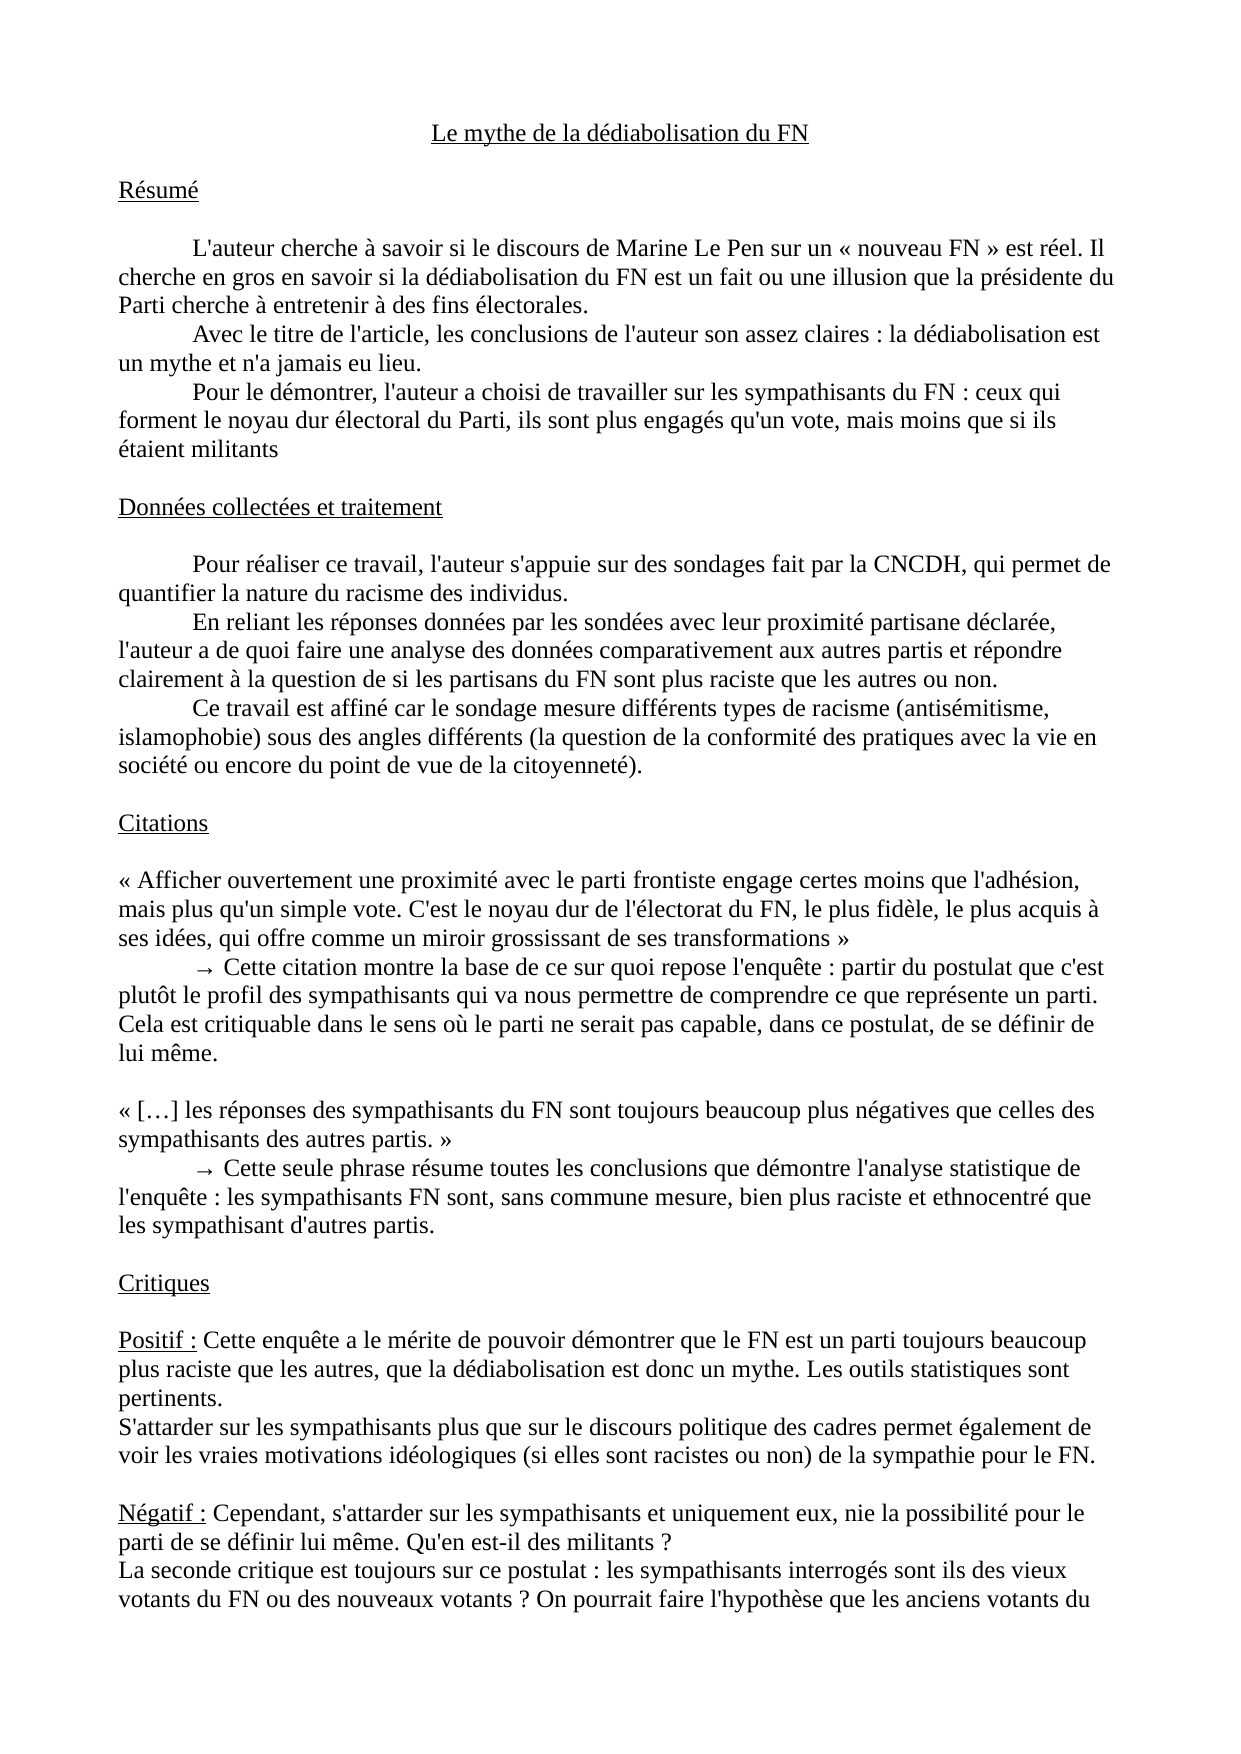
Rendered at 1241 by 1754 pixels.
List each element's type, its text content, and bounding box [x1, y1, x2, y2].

text En reliant les réponses données par les sondées avec leur proximité partisane déclarée, l'auteur a de quoi faire une analyse des données comparativement aux autres partis et répondre clairement à la question de si les partisans du FN sont plus raciste que les autres ou non. [118, 607, 1122, 693]
text Pour réaliser ce travail, l'auteur s'appuie sur des sondages fait par la CNCDH, qui permet de quantifier la nature du racisme des individus. [118, 549, 1122, 607]
text Négatif : Cependant, s'attarder sur les sympathisants et uniquement eux, nie la possibilité pour le parti de se définir lui même. Qu'en est-il des militants ? [118, 1498, 1122, 1556]
text → Cette seule phrase résume toutes les conclusions que démontre l'analyse statistique de l'enquête : les sympathisants FN sont, sans commune mesure, bien plus raciste et ethnocentré que les sympathisant d'autres partis. [118, 1153, 1122, 1239]
text La seconde critique est toujours sur ce postulat : les sympathisants interrogés sont ils des vieux votants du FN ou des nouveaux votants ? On pourrait faire l'hypothèse que les anciens votants du [118, 1556, 1122, 1613]
text Le mythe de la dédiabolisation du FN [118, 118, 1122, 147]
text S'attarder sur les sympathisants plus que sur le discours politique des cadres permet également de voir les vraies motivations idéologiques (si elles sont racistes ou non) de la sympathie pour le FN. [118, 1412, 1122, 1469]
text Données collectées et traitement [118, 492, 1122, 521]
text Ce travail est affiné car le sondage mesure différents types de racisme (antisémitisme, islamophobie) sous des angles différents (la question de la conformité des pratiques avec la vie en société ou encore du point de vue de la citoyenneté). [118, 693, 1122, 779]
text Résumé [118, 176, 1122, 204]
text Citations [118, 808, 1122, 837]
text L'auteur cherche à savoir si le discours de Marine Le Pen sur un « nouveau FN » est réel. Il cherche en gros en savoir si la dédiabolisation du FN est un fait ou une illusion que la présidente du Parti cherche à entretenir à des fins électorales. [118, 233, 1122, 319]
text Pour le démontrer, l'auteur a choisi de travailler sur les sympathisants du FN : ceux qui forment le noyau dur électoral du Parti, ils sont plus engagés qu'un vote, mais moins que si ils étaient militants [118, 377, 1122, 463]
text « Afficher ouvertement une proximité avec le parti frontiste engage certes moins que l'adhésion, mais plus qu'un simple vote. C'est le noyau dur de l'électorat du FN, le plus fidèle, le plus acquis à ses idées, qui offre comme un miroir grossissant de ses transformations » [118, 866, 1122, 952]
text Positif : Cette enquête a le mérite de pouvoir démontrer que le FN est un parti toujours beaucoup plus raciste que les autres, que la dédiabolisation est donc un mythe. Les outils statistiques sont pertinents. [118, 1326, 1122, 1412]
text « […] les réponses des sympathisants du FN sont toujours beaucoup plus négatives que celles des sympathisants des autres partis. » [118, 1096, 1122, 1153]
text Critiques [118, 1268, 1122, 1297]
text → Cette citation montre la base de ce sur quoi repose l'enquête : partir du postulat que c'est plutôt le profil des sympathisants qui va nous permettre de comprendre ce que représente un parti. Cela est critiquable dans le sens où le parti ne serait pas capable, dans ce postulat, de se définir de lui même. [118, 952, 1122, 1067]
text Avec le titre de l'article, les conclusions de l'auteur son assez claires : la dédiabolisation est un mythe et n'a jamais eu lieu. [118, 319, 1122, 377]
